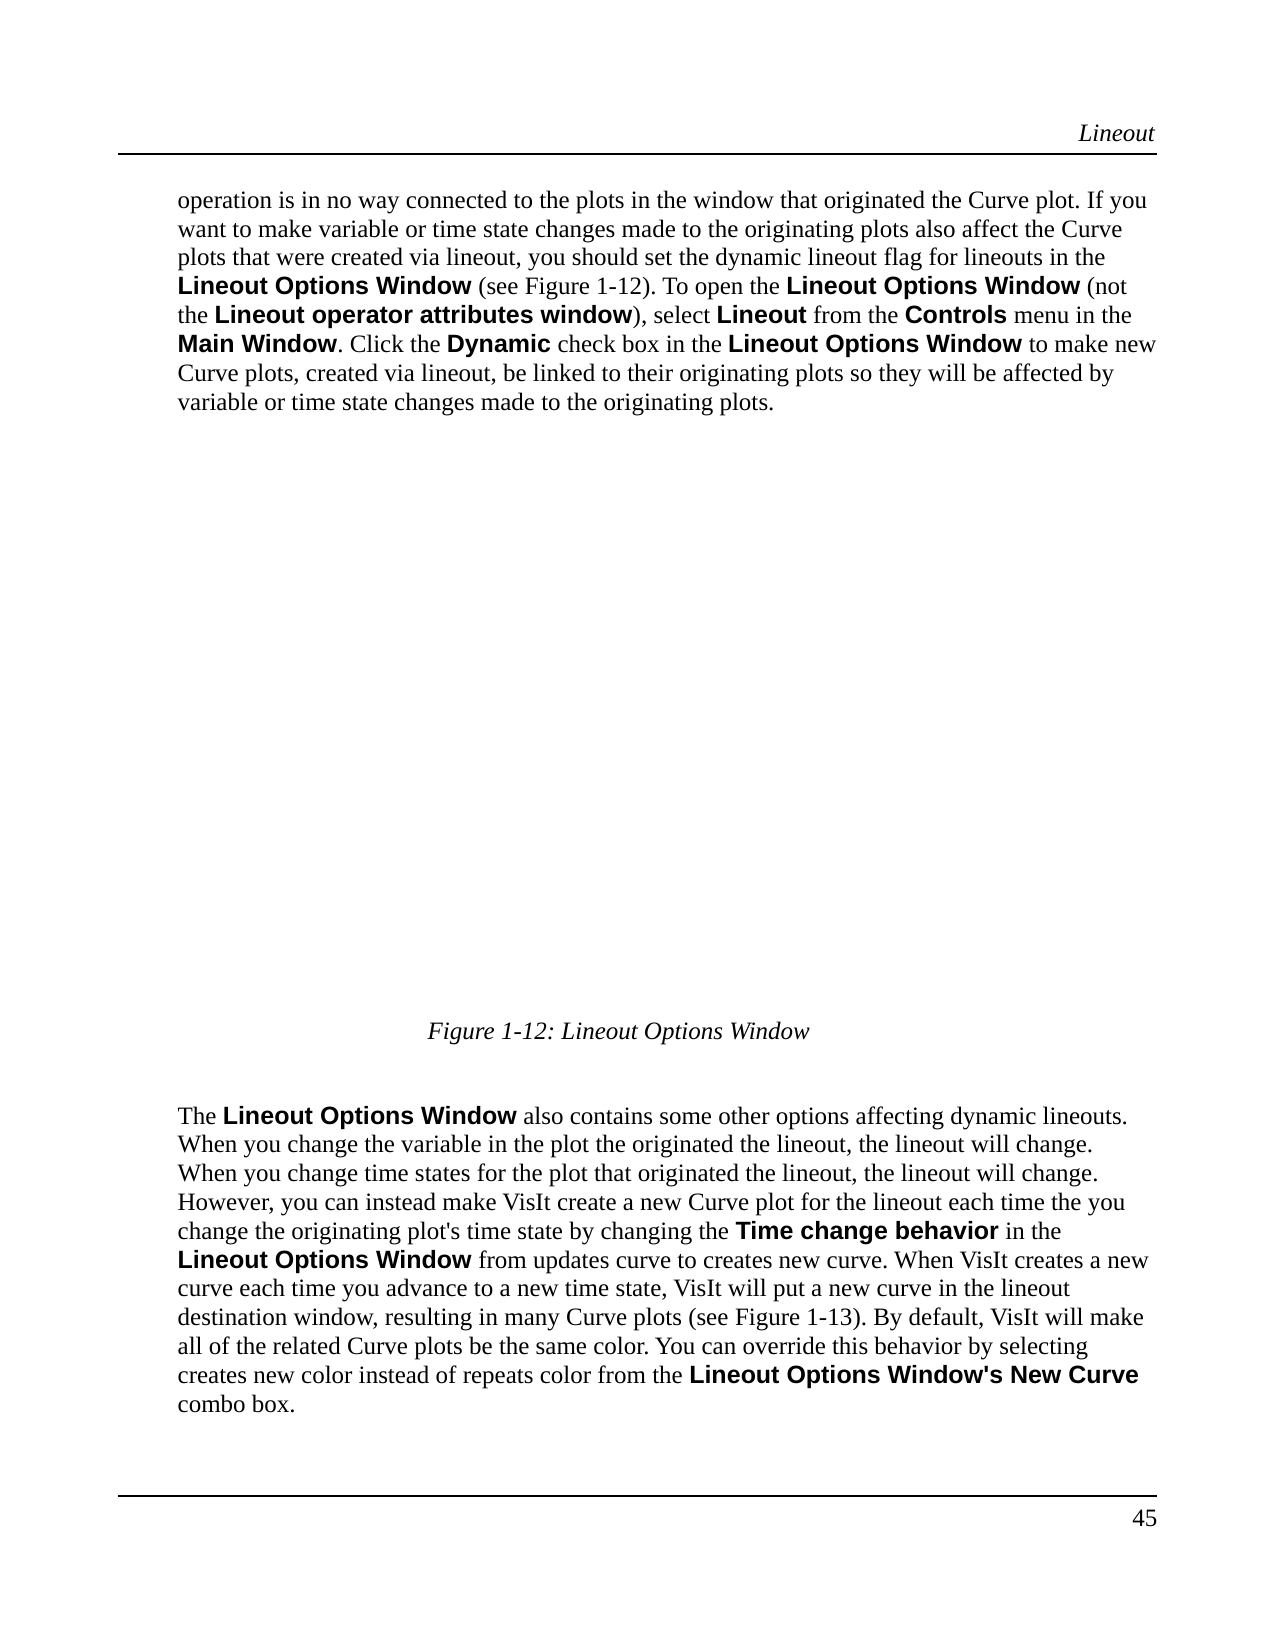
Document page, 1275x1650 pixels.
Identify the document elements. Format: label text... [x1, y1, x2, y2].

text The Lineout Options Window also contains some other options affecting dynamic lineouts. When you change the variable in the plot the originated the lineout, the lineout will change. When you change time states for the plot that originated the lineout, the lineout will change. However, you can instead make VisIt create a new Curve plot for the lineout each time the you change the originating plot's time state by changing the Time change behavior in the Lineout Options Window from updates curve to creates new curve. When VisIt creates a new curve each time you advance to a new time state, VisIt will put a new curve in the lineout destination window, resulting in many Curve plots (see Figure 1-13). By default, VisIt will make all of the related Curve plots be the same color. You can override this behavior by selecting creates new color instead of repeats color from the Lineout Options Window's New Curve combo box. [177, 442, 1157, 1417]
text Figure 1-12: Lineout Options Window [427, 465, 848, 1045]
text operation is in no way connected to the plots in the window that originated the Curve plot. If you want to make variable or time state changes made to the originating plots also affect the Curve plots that were created via lineout, you should set the dynamic lineout flag for lineouts in the Lineout Options Window (see Figure 1-12). To open the Lineout Options Window (not the Lineout operator attributes window), select Lineout from the Controls menu in the Main Window. Click the Dynamic check box in the Lineout Options Window to make new Curve plots, created via lineout, be linked to their originating plots so they will be affected by variable or time state changes made to the originating plots. [177, 185, 1157, 415]
